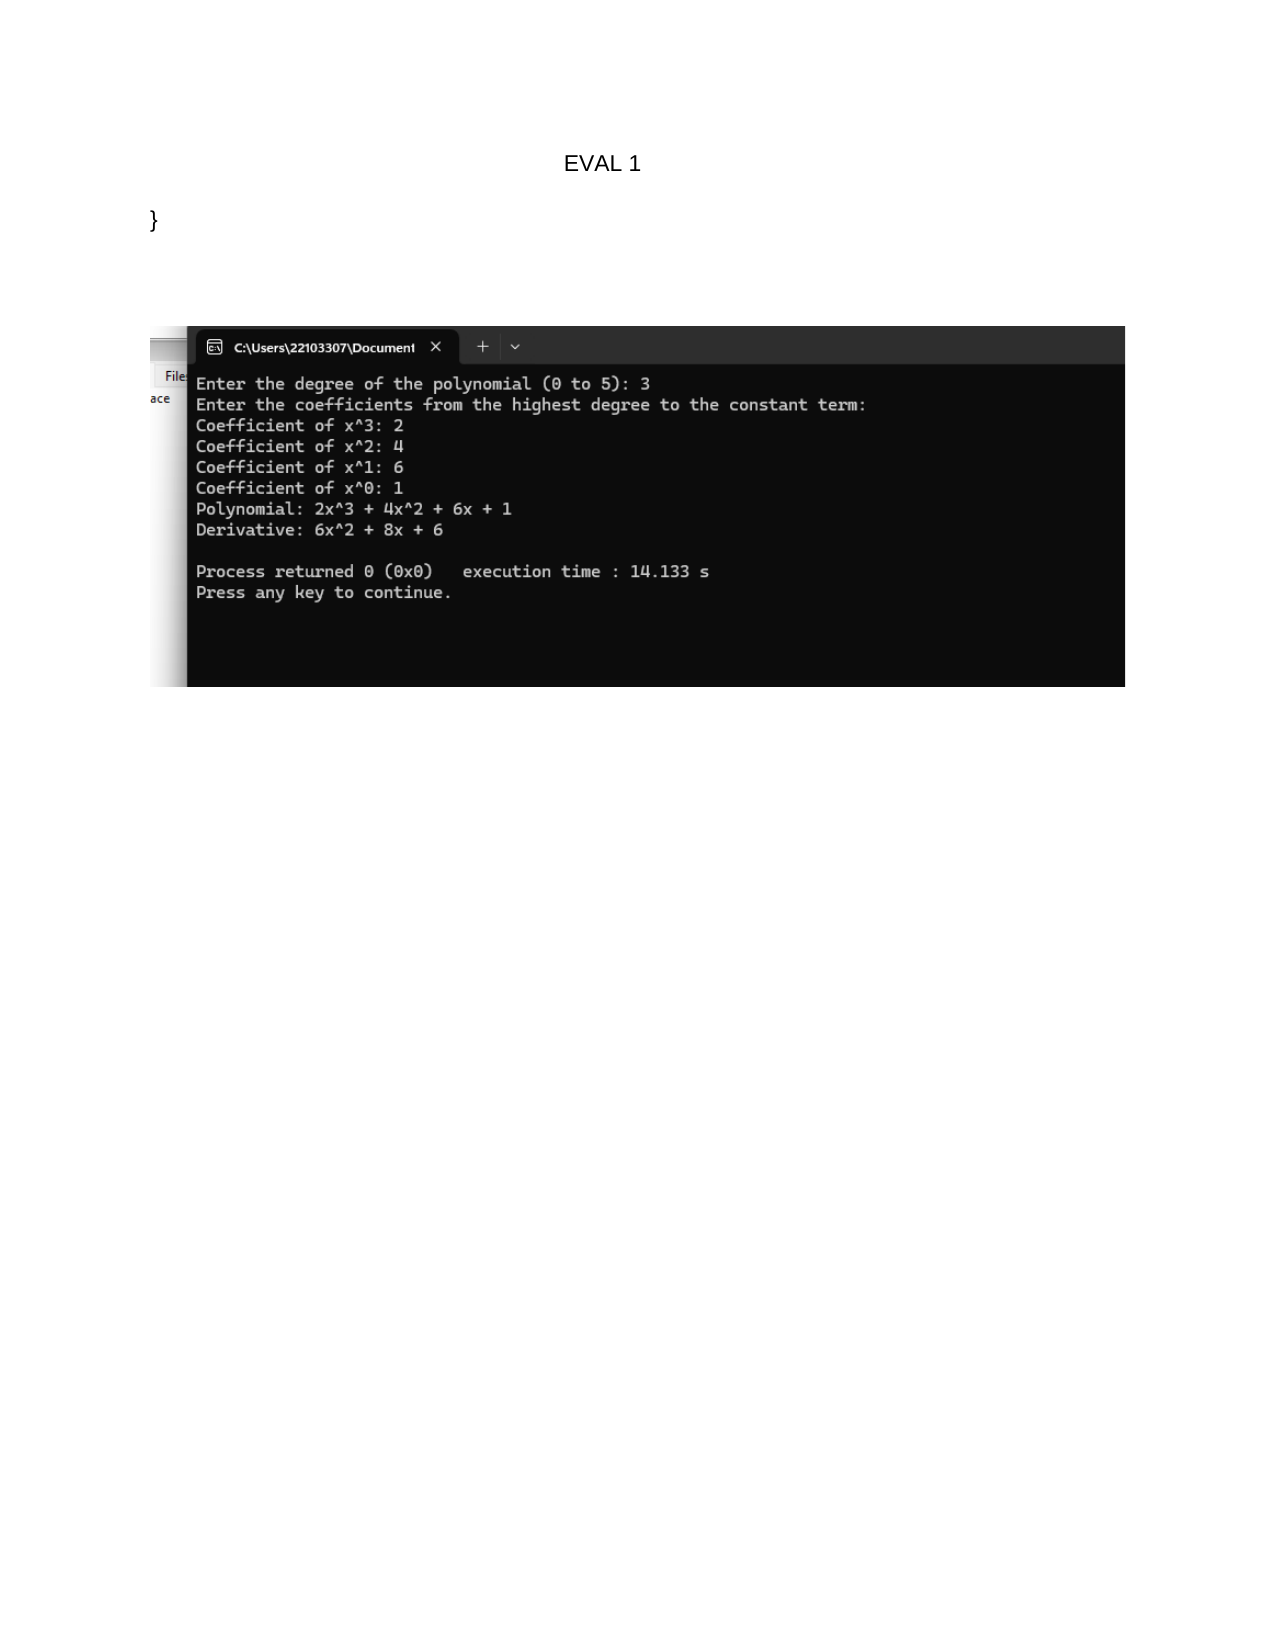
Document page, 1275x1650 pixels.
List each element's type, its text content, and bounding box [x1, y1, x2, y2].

text } [150, 206, 1125, 232]
picture [150, 326, 1125, 687]
